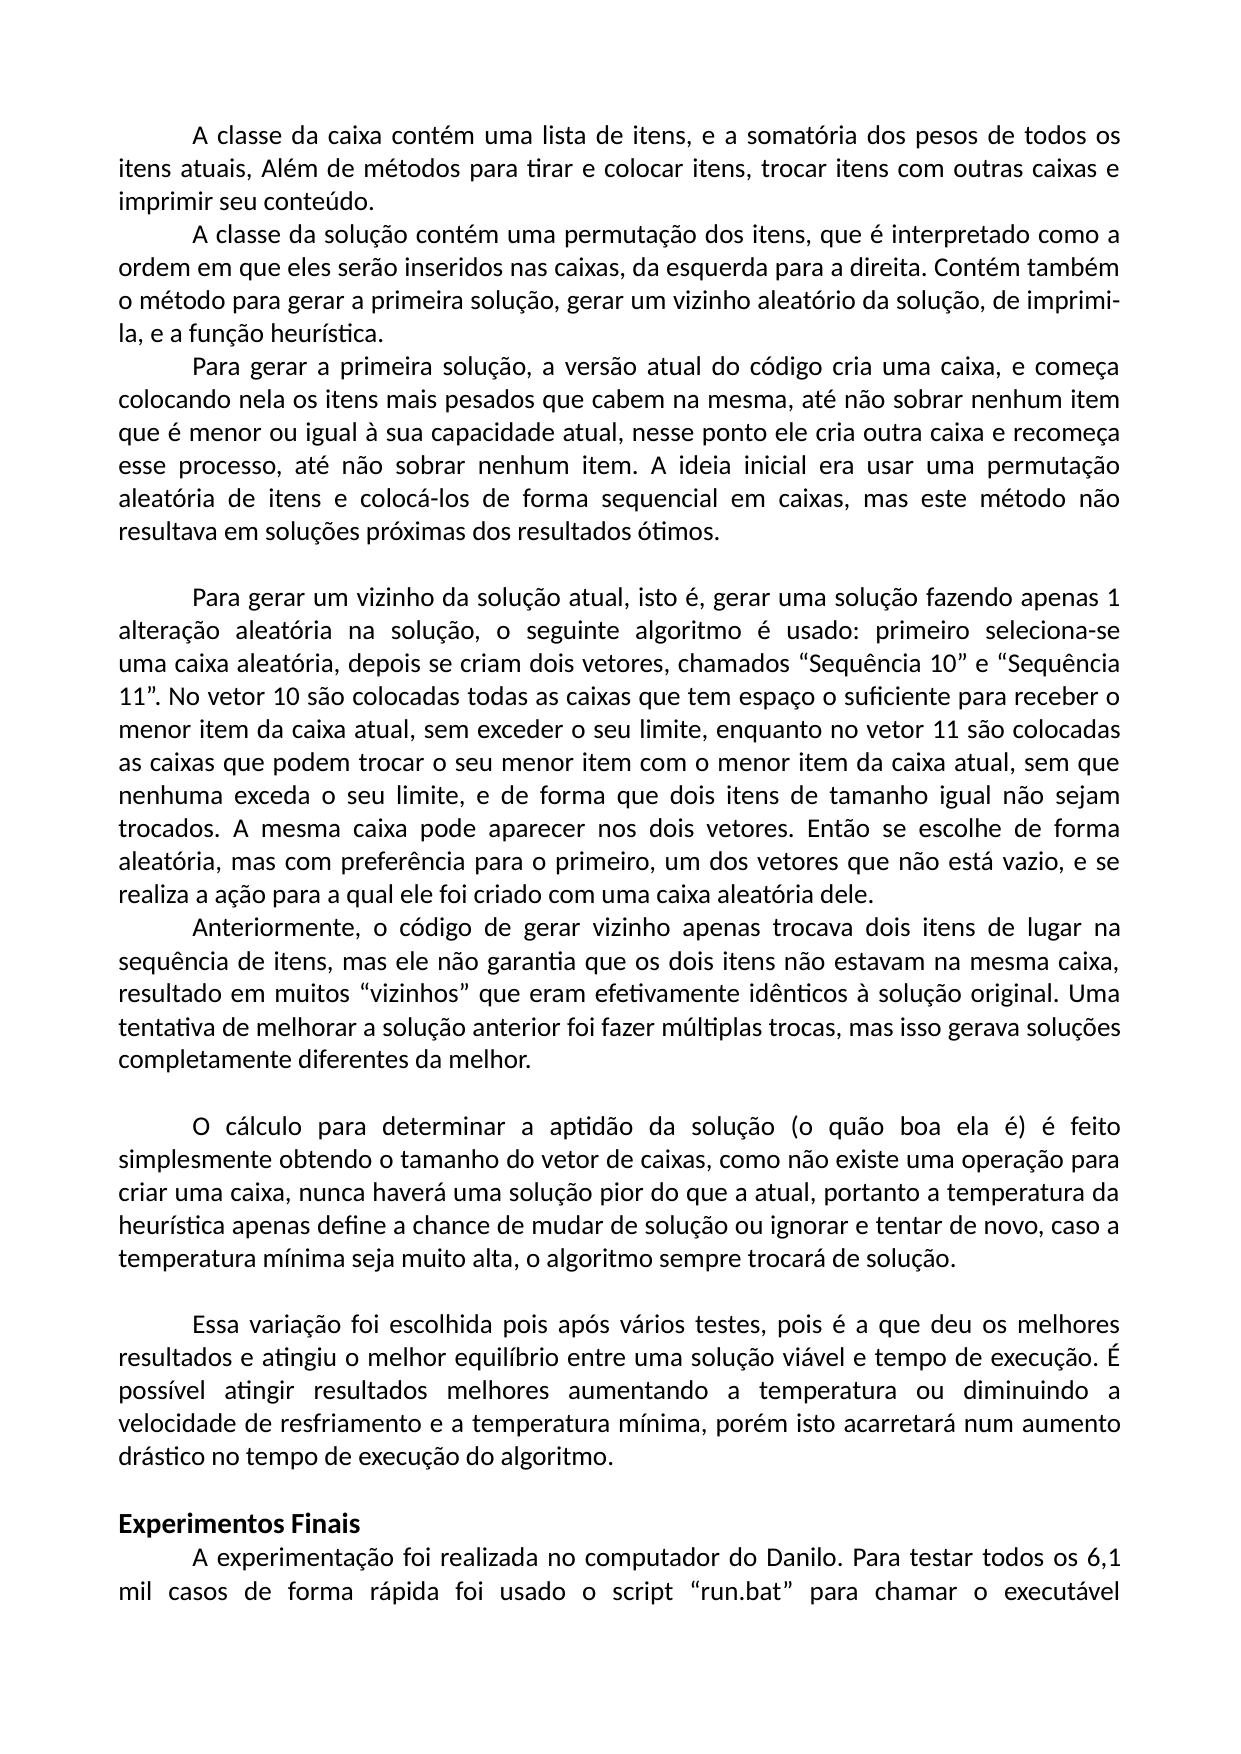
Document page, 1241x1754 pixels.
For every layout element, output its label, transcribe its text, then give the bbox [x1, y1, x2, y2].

text Para gerar a primeira solução, a versão atual do código cria uma caixa, e começa colocando nela os itens mais pesados que cabem na mesma, até não sobrar nenhum item que é menor ou igual à sua capacidade atual, nesse ponto ele cria outra caixa e recomeça esse processo, até não sobrar nenhum item. A ideia inicial era usar uma permutação aleatória de itens e colocá-los de forma sequencial em caixas, mas este método não resultava em soluções próximas dos resultados ótimos. [118, 349, 1122, 547]
text A experimentação foi realizada no computador do Danilo. Para testar todos os 6,1 mil casos de forma rápida foi usado o script “run.bat” para chamar o executável [118, 1541, 1122, 1607]
text Experimentos Finais [118, 1505, 1122, 1541]
text O cálculo para determinar a aptidão da solução (o quão boa ela é) é feito simplesmente obtendo o tamanho do vetor de caixas, como não existe uma operação para criar uma caixa, nunca haverá uma solução pior do que a atual, portanto a temperatura da heurística apenas define a chance de mudar de solução ou ignorar e tentar de novo, caso a temperatura mínima seja muito alta, o algoritmo sempre trocará de solução. [118, 1109, 1122, 1274]
text Para gerar um vizinho da solução atual, isto é, gerar uma solução fazendo apenas 1 alteração aleatória na solução, o seguinte algoritmo é usado: primeiro seleciona-se uma caixa aleatória, depois se criam dois vetores, chamados “Sequência 10” e “Sequência 11”. No vetor 10 são colocadas todas as caixas que tem espaço o suficiente para receber o menor item da caixa atual, sem exceder o seu limite, enquanto no vetor 11 são colocadas as caixas que podem trocar o seu menor item com o menor item da caixa atual, sem que nenhuma exceda o seu limite, e de forma que dois itens de tamanho igual não sejam trocados. A mesma caixa pode aparecer nos dois vetores. Então se escolhe de forma aleatória, mas com preferência para o primeiro, um dos vetores que não está vazio, e se realiza a ação para a qual ele foi criado com uma caixa aleatória dele. [118, 580, 1122, 911]
text A classe da caixa contém uma lista de itens, e a somatória dos pesos de todos os itens atuais, Além de métodos para tirar e colocar itens, trocar itens com outras caixas e imprimir seu conteúdo. [118, 118, 1122, 217]
text Essa variação foi escolhida pois após vários testes, pois é a que deu os melhores resultados e atingiu o melhor equilíbrio entre uma solução viável e tempo de execução. É possível atingir resultados melhores aumentando a temperatura ou diminuindo a velocidade de resfriamento e a temperatura mínima, porém isto acarretará num aumento drástico no tempo de execução do algoritmo. [118, 1307, 1122, 1472]
text Anteriormente, o código de gerar vizinho apenas trocava dois itens de lugar na sequência de itens, mas ele não garantia que os dois itens não estavam na mesma caixa, resultado em muitos “vizinhos” que eram efetivamente idênticos à solução original. Uma tentativa de melhorar a solução anterior foi fazer múltiplas trocas, mas isso gerava soluções completamente diferentes da melhor. [118, 911, 1122, 1076]
text A classe da solução contém uma permutação dos itens, que é interpretado como a ordem em que eles serão inseridos nas caixas, da esquerda para a direita. Contém também o método para gerar a primeira solução, gerar um vizinho aleatório da solução, de imprimi-la, e a função heurística. [118, 217, 1122, 349]
